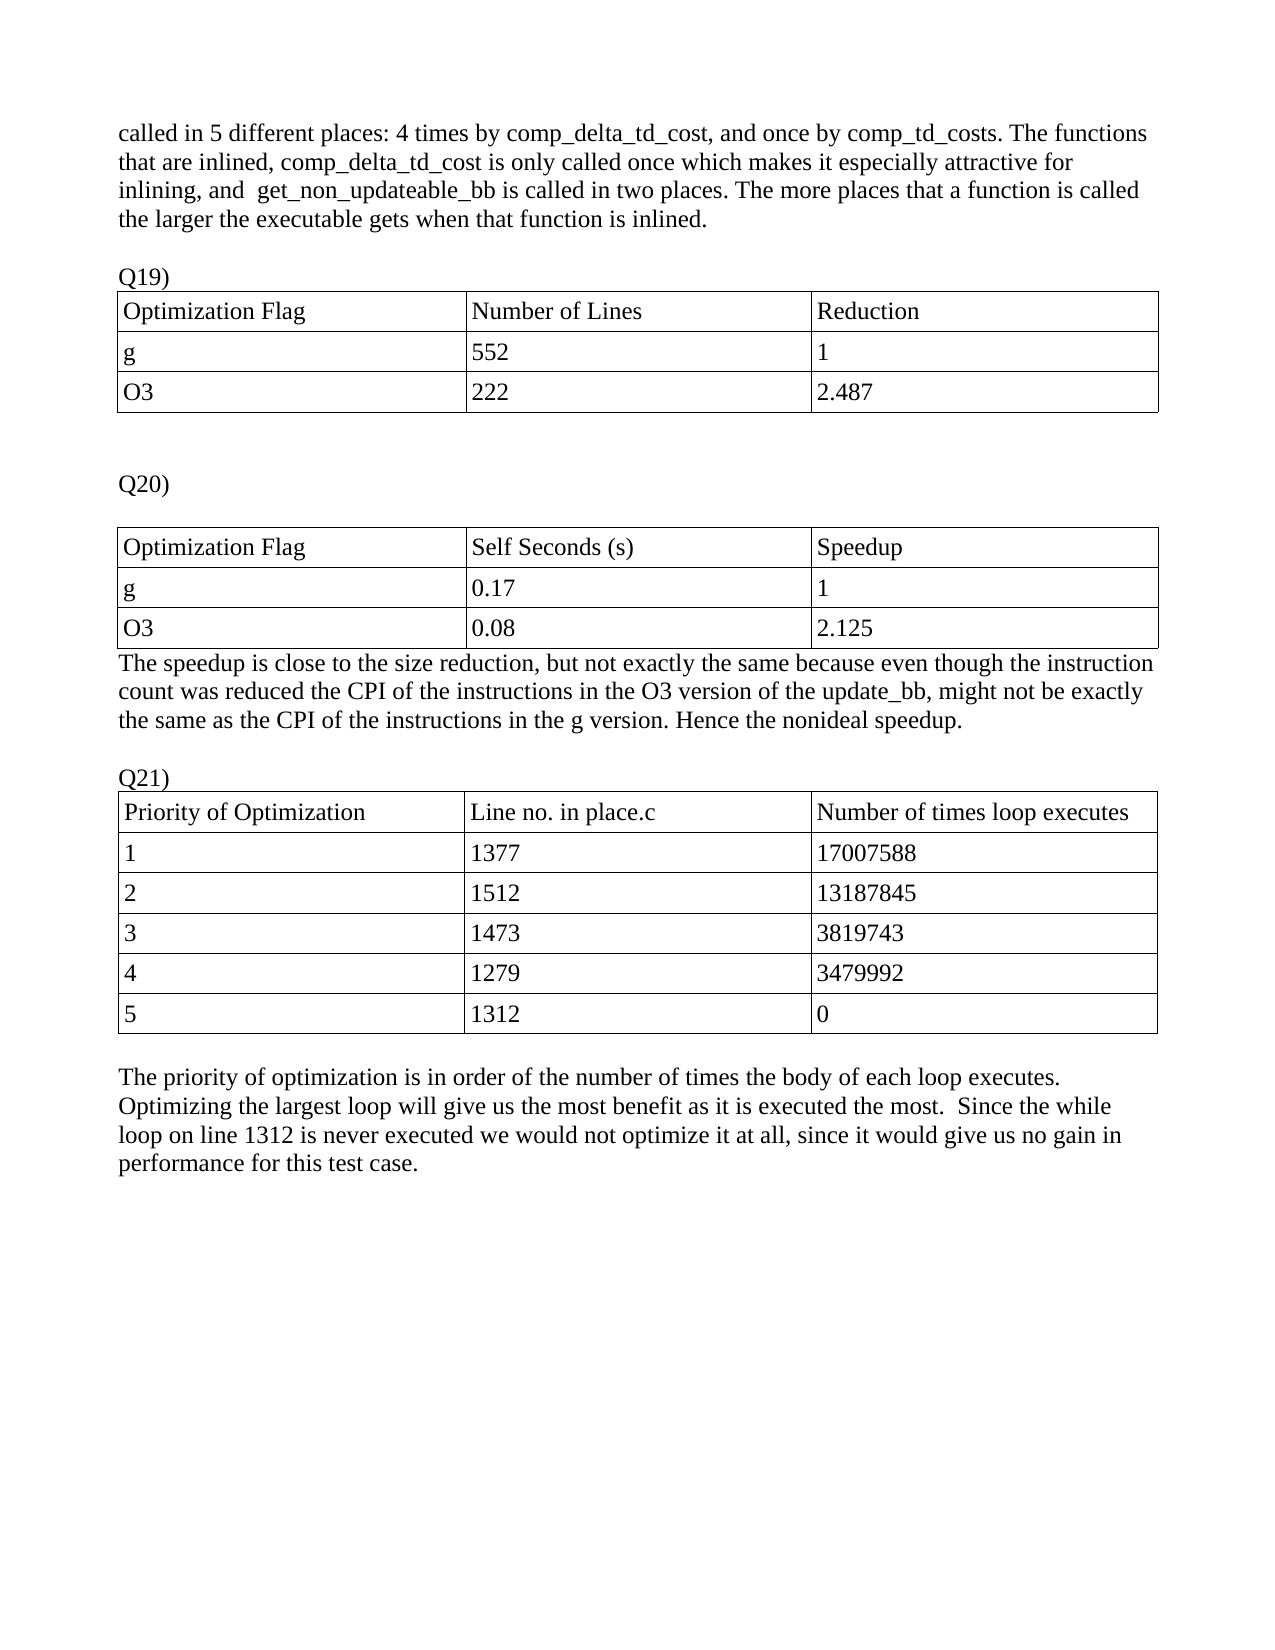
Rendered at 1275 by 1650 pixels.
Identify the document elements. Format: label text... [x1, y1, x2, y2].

table_cell 17007588 [812, 833, 1157, 872]
table_cell 1473 [465, 914, 811, 953]
table_cell 2.125 [812, 608, 1158, 648]
table_cell 222 [467, 372, 811, 412]
table_header Optimization Flag [118, 528, 466, 567]
table_header Number of times loop executes [812, 792, 1157, 832]
table_cell O3 [118, 608, 466, 648]
table_cell 2.487 [812, 372, 1158, 412]
table_cell 0.17 [467, 568, 811, 607]
table_header Reduction [812, 292, 1158, 331]
table_cell 3479992 [812, 954, 1157, 993]
table_cell 0 [812, 994, 1157, 1033]
table_cell 3 [119, 914, 464, 953]
table_cell 552 [467, 332, 811, 371]
table_cell g [118, 568, 466, 607]
text The speedup is close to the size reduction, but not exactly the same because even though the instruction count was reduced the CPI of the instructions in the O3 version of the update_bb, might not be exactly the same as the CPI of the instructions in the g version. Hence the nonideal speedup. [118, 649, 1157, 734]
table_cell 1512 [465, 873, 811, 912]
table_cell g [118, 332, 466, 371]
table_cell 1377 [465, 833, 811, 872]
table_cell 1 [812, 332, 1158, 371]
table_cell 1 [119, 833, 464, 872]
text Q19) [118, 262, 1157, 291]
table_header Number of Lines [467, 292, 811, 331]
table_cell 1312 [465, 994, 811, 1033]
table_cell 13187845 [812, 873, 1157, 912]
text The priority of optimization is in order of the number of times the body of each loop executes. Optimizing the largest loop will give us the most benefit as it is executed the most. Since the while loop on line 1312 is never executed we would not optimize it at all, since it would give us no gain in performance for this test case. [118, 1034, 1157, 1177]
table_cell 5 [119, 994, 464, 1033]
text called in 5 different places: 4 times by comp_delta_td_cost, and once by comp_td_costs. The functions that are inlined, comp_delta_td_cost is only called once which makes it especially attractive for inlining, and get_non_updateable_bb is called in two places. The more places that a function is called the larger the executable gets when that function is inlined. [118, 118, 1157, 233]
table_header Line no. in place.c [465, 792, 811, 832]
table_cell 1 [812, 568, 1158, 607]
table_header Self Seconds (s) [467, 528, 811, 567]
table_cell 1279 [465, 954, 811, 993]
table_header Priority of Optimization [119, 792, 464, 832]
table_cell 2 [119, 873, 464, 912]
text Q21) [118, 763, 1157, 791]
table_header Optimization Flag [118, 292, 466, 331]
text Q20) [118, 469, 1157, 498]
table_header Speedup [812, 528, 1158, 567]
table_cell 3819743 [812, 914, 1157, 953]
table_cell O3 [118, 372, 466, 412]
table_cell 0.08 [467, 608, 811, 648]
table_cell 4 [119, 954, 464, 993]
